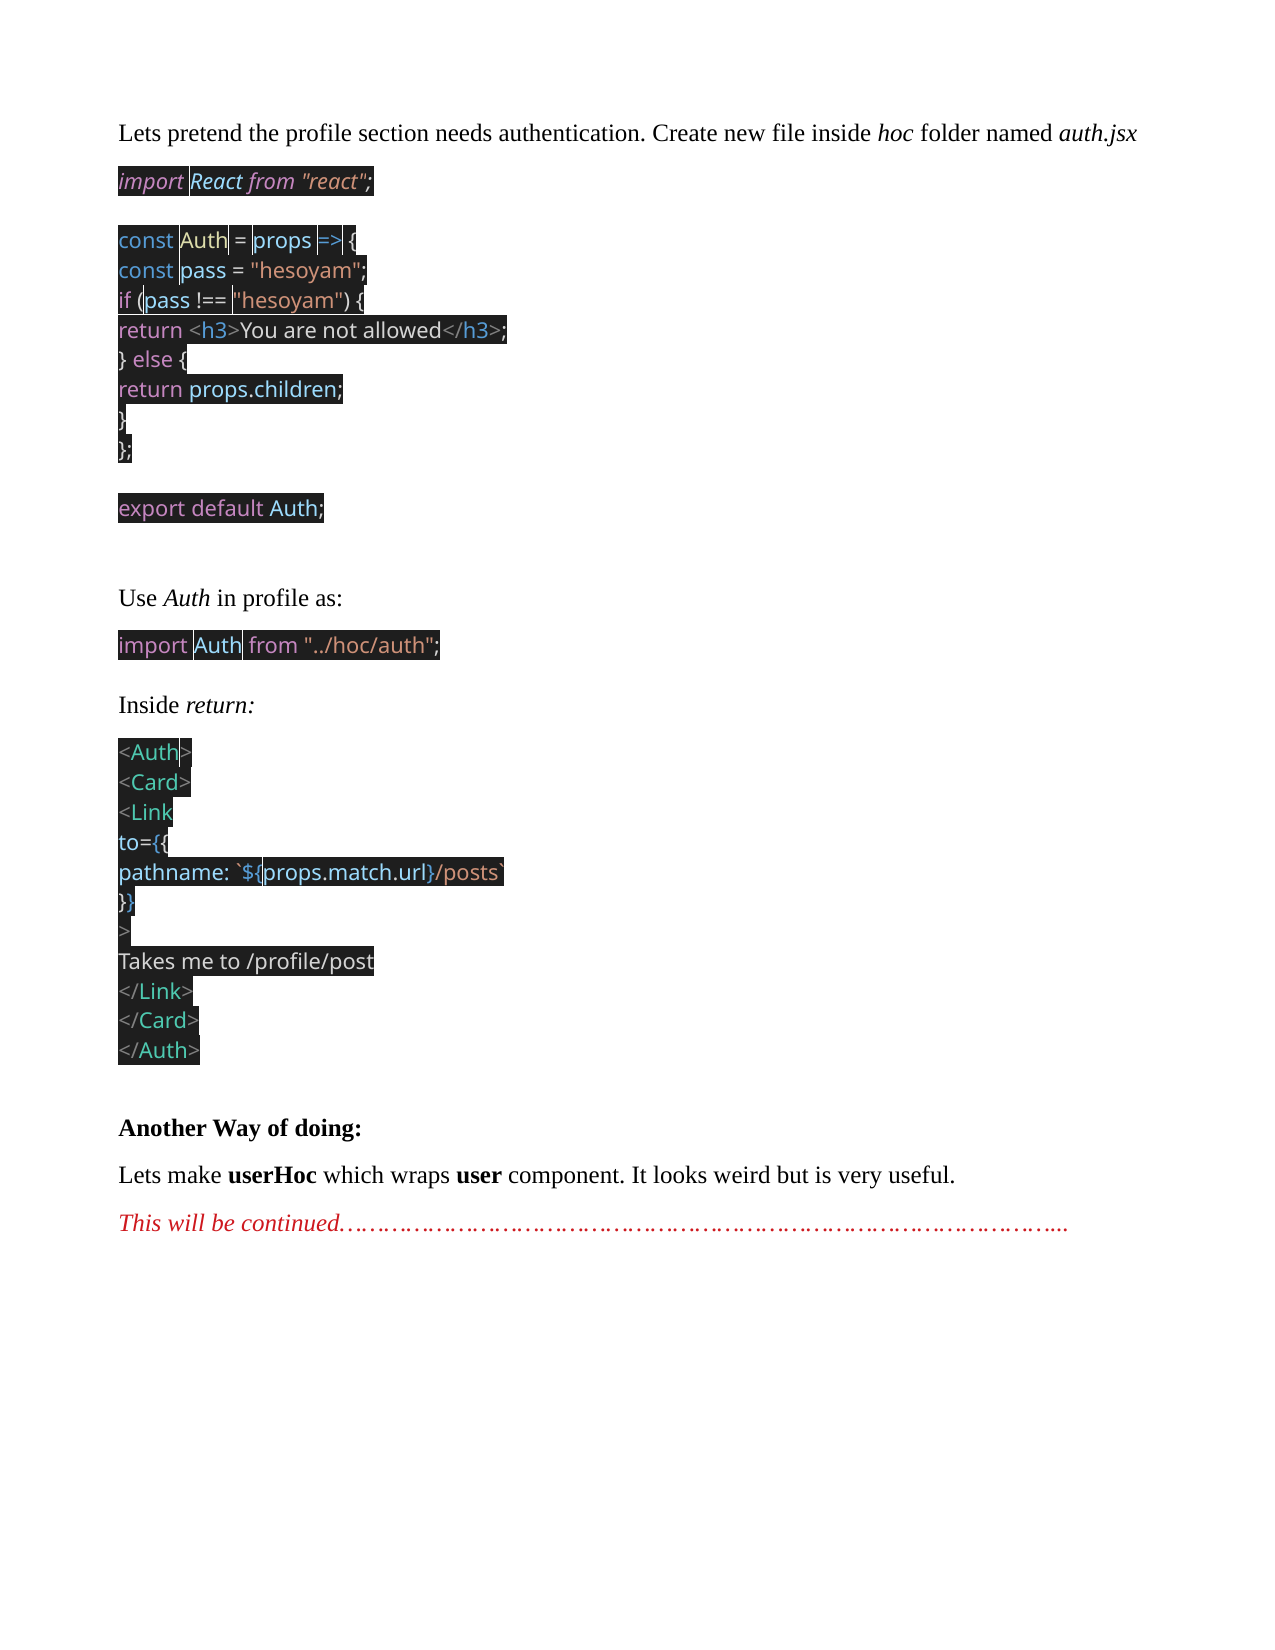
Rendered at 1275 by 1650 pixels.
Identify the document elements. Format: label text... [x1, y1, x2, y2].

text </Card> [118, 1006, 1157, 1035]
text </Link> [118, 976, 1157, 1006]
text Another Way of doing: [118, 1113, 1157, 1141]
text Lets make userHoc which wraps user component. It looks weird but is very useful. [118, 1160, 1157, 1189]
text } [118, 404, 1157, 434]
text Inside return: [118, 690, 1157, 718]
text import Auth from "../hoc/auth"; [118, 630, 1157, 660]
text Lets pretend the profile section needs authentication. Create new file inside hoc folder named auth.jsx [118, 118, 1157, 147]
text return props.children; [118, 374, 1157, 404]
text Use Auth in profile as: [118, 583, 1157, 611]
text <Link [118, 797, 1157, 827]
text Takes me to /profile/post [118, 946, 1157, 976]
text </Auth> [118, 1035, 1157, 1065]
text to={{ [118, 827, 1157, 857]
text export default Auth; [118, 493, 1157, 523]
text import React from "react"; [118, 166, 1157, 196]
text } else { [118, 344, 1157, 374]
text }; [118, 434, 1157, 463]
text <Card> [118, 767, 1157, 797]
text }} [118, 886, 1157, 916]
text pathname: `${props.match.url}/posts` [118, 857, 1157, 886]
text return <h3>You are not allowed</h3>; [118, 314, 1157, 344]
text if (pass !== "hesoyam") { [118, 285, 1157, 314]
text > [118, 916, 1157, 946]
text const Auth = props => { [118, 225, 1157, 255]
text This will be continued……………………………………………………………………………………... [118, 1208, 1157, 1237]
text <Auth> [118, 737, 1157, 767]
text const pass = "hesoyam"; [118, 255, 1157, 285]
